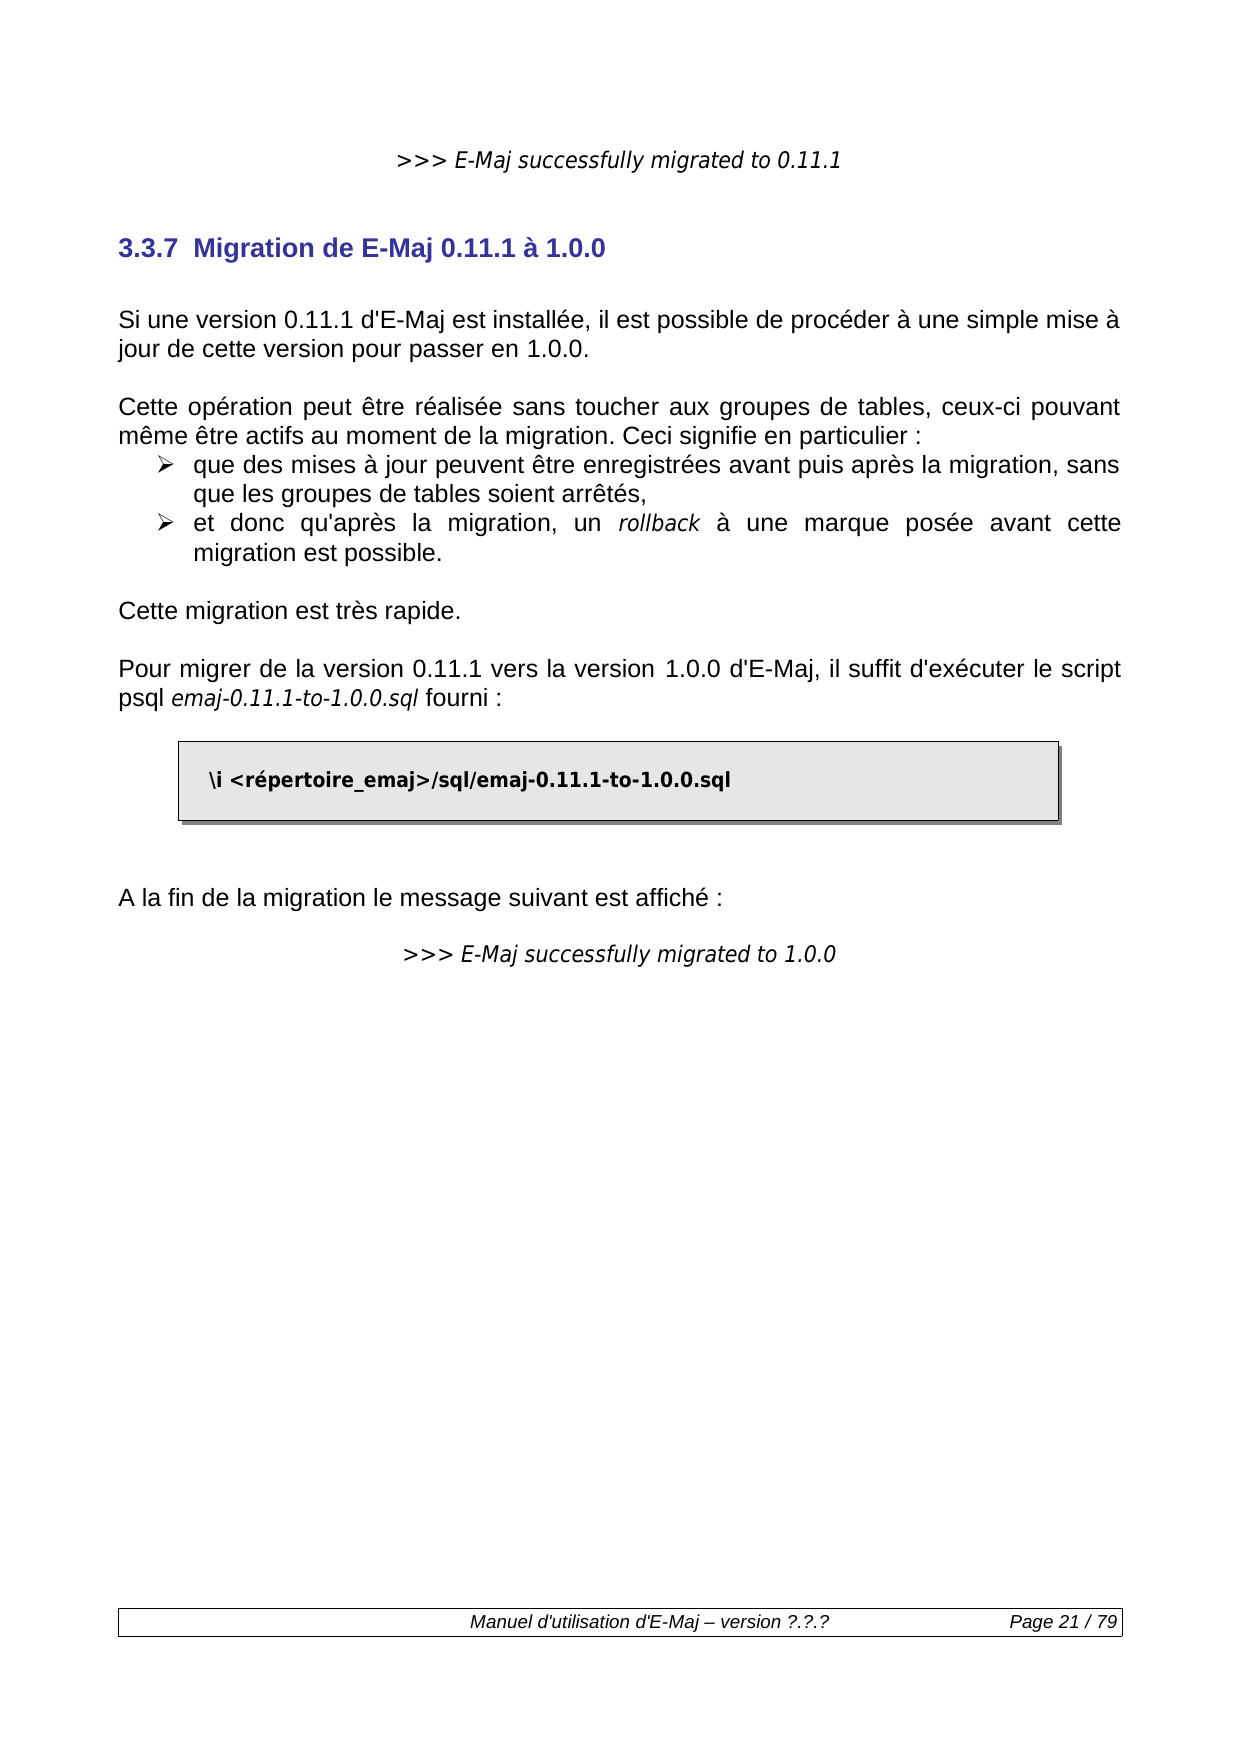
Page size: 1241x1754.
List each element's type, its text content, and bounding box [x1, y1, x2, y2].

text Cette migration est très rapide. [118, 596, 1122, 624]
text Si une version 0.11.1 d'E-Maj est installée, il est possible de procéder à une simple mise à jour de cette version pour passer en 1.0.0. [118, 305, 1122, 363]
text \i <répertoire_emaj>/sql/emaj-0.11.1-to-1.0.0.sql [179, 765, 1058, 790]
text Pour migrer de la version 0.11.1 vers la version 1.0.0 d'E-Maj, il suffit d'exécuter le script psql emaj-0.11.1-to-1.0.0.sql fourni : [118, 654, 1122, 712]
list que des mises à jour peuvent être enregistrées avant puis après la migration, sans que les groupes de tables soient arrêtés, [156, 450, 1122, 508]
text Cette opération peut être réalisée sans toucher aux groupes de tables, ceux-ci pouvant même être actifs au moment de la migration. Ceci signifie en particulier : [118, 392, 1122, 450]
subtitle Migration de E-Maj 0.11.1 à 1.0.0 [118, 232, 1122, 263]
text >>> E-Maj successfully migrated to 0.11.1 [118, 147, 1122, 174]
list et donc qu'après la migration, un rollback à une marque posée avant cette migration est possible. [156, 508, 1122, 566]
text >>> E-Maj successfully migrated to 1.0.0 [118, 941, 1122, 968]
text A la fin de la migration le message suivant est affiché : [118, 883, 1122, 912]
